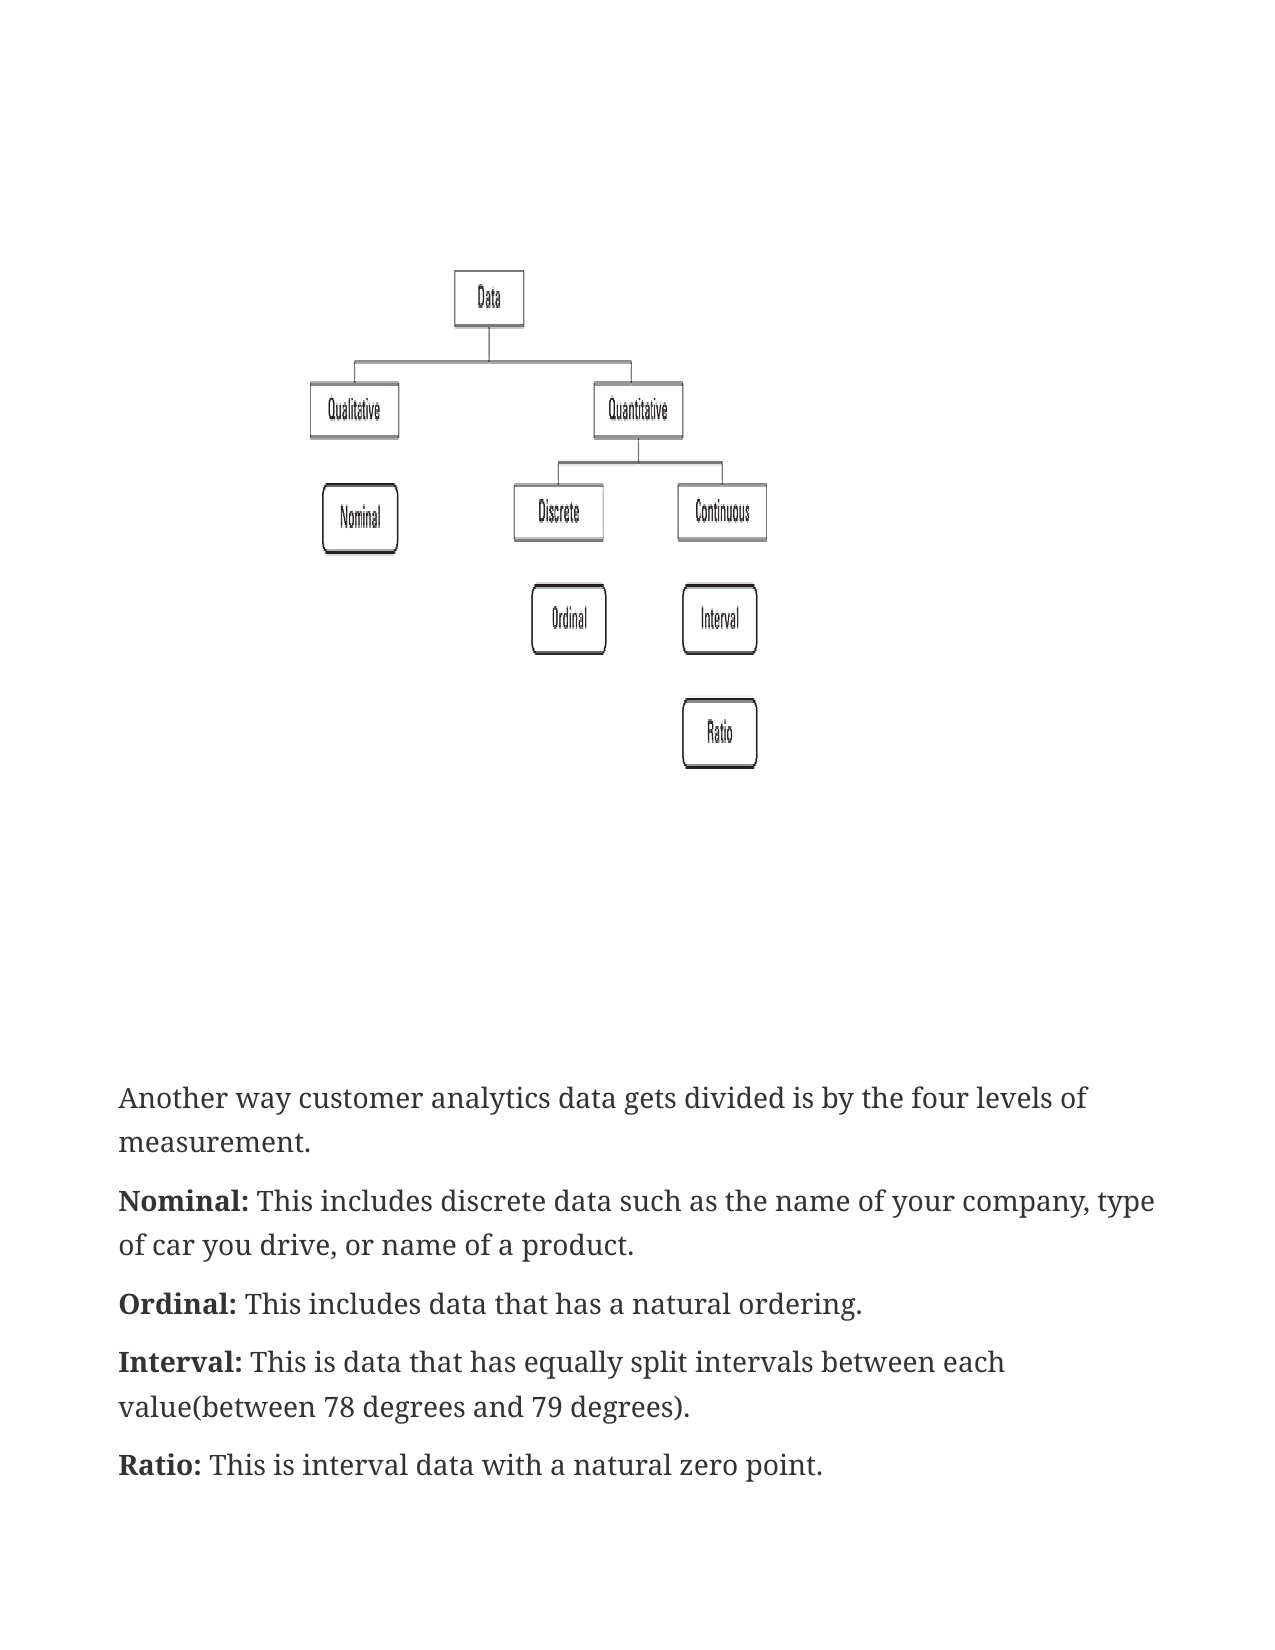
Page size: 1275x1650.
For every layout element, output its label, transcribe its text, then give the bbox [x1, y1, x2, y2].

picture [156, 367, 1154, 837]
text Nominal: This includes discrete data such as the name of your company, type of car you drive, or name of a product. [118, 1181, 1157, 1264]
text Ratio: This is interval data with a natural zero point. [118, 1446, 1157, 1484]
text Another way customer analytics data gets divided is by the four levels of measurement. [118, 1079, 1157, 1161]
text Interval: This is data that has equally split intervals between each value(between 78 degrees and 79 degrees). [118, 1343, 1157, 1425]
text Ordinal: This includes data that has a natural ordering. [118, 1284, 1157, 1322]
